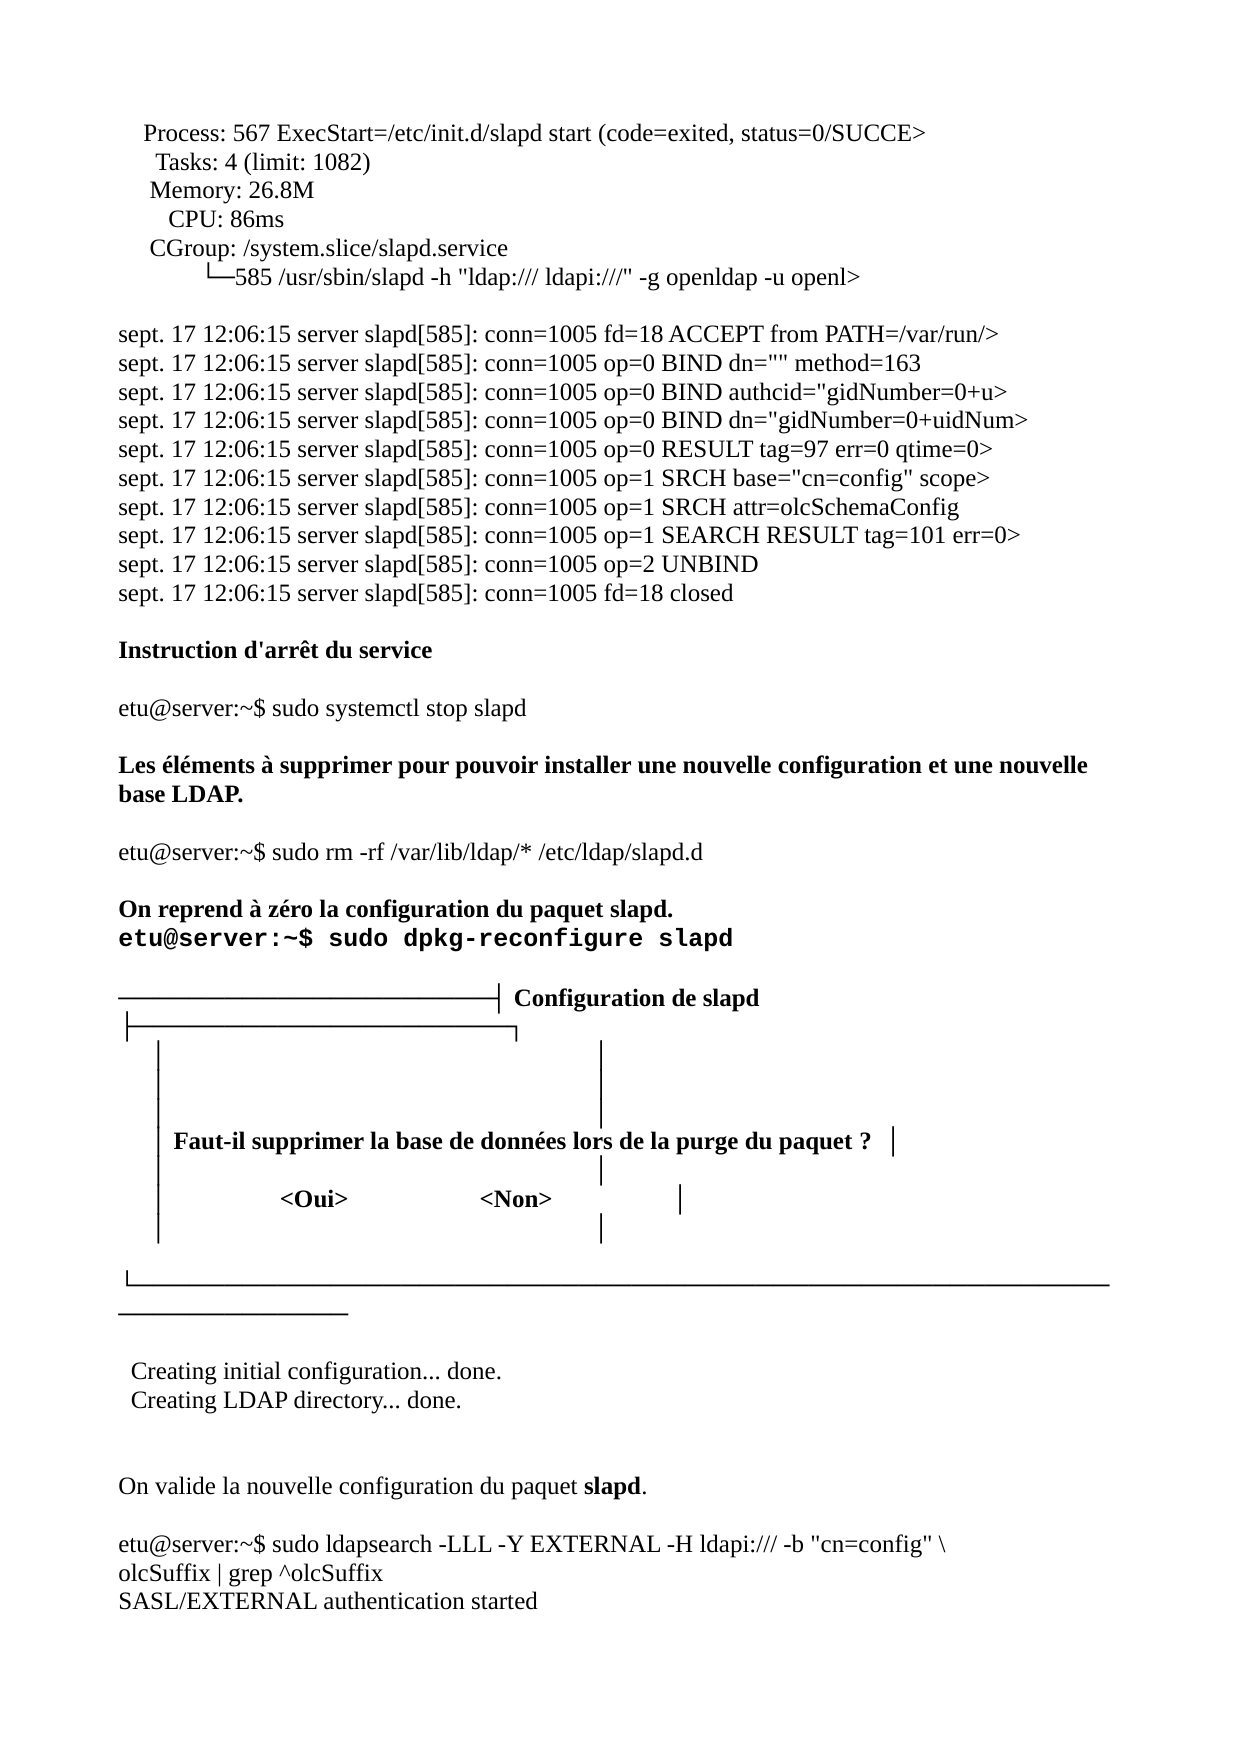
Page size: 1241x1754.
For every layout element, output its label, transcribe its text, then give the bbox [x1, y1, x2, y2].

text Creating LDAP directory... done. [118, 1385, 1122, 1414]
text Les éléments à supprimer pour pouvoir installer une nouvelle configuration et une nouvelle base LDAP. [118, 751, 1122, 808]
text │ │ [159, 1040, 600, 1069]
text On valide la nouvelle configuration du paquet slapd. [118, 1471, 1122, 1500]
text └──────────────────────────────────────────────────────────────────── [118, 1241, 1122, 1328]
text sept. 17 12:06:15 server slapd[585]: conn=1005 op=2 UNBIND [118, 549, 1122, 578]
text Instruction d'arrêt du service [118, 636, 1122, 664]
text │ │ [118, 1040, 157, 1069]
text │ │ [159, 1069, 600, 1098]
text │ Faut-il supprimer la base de données lors de la purge du paquet ? │ [159, 1126, 892, 1155]
text Creating initial configuration... done. [118, 1356, 1122, 1385]
text etu@server:~$ sudo ldapsearch -LLL -Y EXTERNAL -H ldapi:/// -b "cn=config" \ [118, 1529, 1122, 1558]
text sept. 17 12:06:15 server slapd[585]: conn=1005 op=0 BIND authcid="gidNumber=0+u> [118, 377, 1122, 406]
text sept. 17 12:06:15 server slapd[585]: conn=1005 op=1 SRCH base="cn=config" scope> [118, 463, 1122, 492]
text └─585 /usr/sbin/slapd -h "ldap:/// ldapi:///" -g openldap -u openl> [118, 262, 1122, 291]
text │ │ [118, 1213, 157, 1241]
text Tasks: 4 (limit: 1082) [118, 147, 1122, 176]
text CPU: 86ms [118, 204, 1122, 233]
text │ │ [159, 1213, 600, 1241]
text │ <Oui> <Non> │ [159, 1184, 679, 1213]
text etu@server:~$ sudo rm -rf /var/lib/ldap/* /etc/ldap/slapd.d [118, 837, 1122, 866]
text │ │ [118, 1155, 157, 1184]
text sept. 17 12:06:15 server slapd[585]: conn=1005 op=0 BIND dn="" method=163 [118, 348, 1122, 377]
text sept. 17 12:06:15 server slapd[585]: conn=1005 op=0 BIND dn="gidNumber=0+uidNum> [118, 406, 1122, 434]
text SASL/EXTERNAL authentication started [118, 1586, 1122, 1615]
text ─────────────────────┤ Configuration de slapd ├─────────────────────┐ [118, 983, 1122, 1040]
text │ <Oui> <Non> │ [118, 1184, 157, 1213]
text │ │ [602, 1213, 1122, 1241]
text etu@server:~$ sudo dpkg-reconfigure slapd [118, 923, 1122, 954]
text │ │ [602, 1098, 1122, 1126]
text sept. 17 12:06:15 server slapd[585]: conn=1005 fd=18 closed [118, 578, 1122, 607]
text │ │ [118, 1069, 157, 1098]
text CGroup: /system.slice/slapd.service [118, 233, 1122, 262]
text Memory: 26.8M [118, 176, 1122, 204]
text On reprend à zéro la configuration du paquet slapd. [118, 894, 1122, 923]
text │ │ [602, 1069, 1122, 1098]
text Process: 567 ExecStart=/etc/init.d/slapd start (code=exited, status=0/SUCCE> [118, 118, 1122, 147]
text │ │ [159, 1155, 600, 1184]
text │ │ [118, 1098, 157, 1126]
text sept. 17 12:06:15 server slapd[585]: conn=1005 op=1 SRCH attr=olcSchemaConfig [118, 492, 1122, 521]
text │ │ [602, 1040, 1122, 1069]
text sept. 17 12:06:15 server slapd[585]: conn=1005 fd=18 ACCEPT from PATH=/var/run/> [118, 319, 1122, 348]
text │ Faut-il supprimer la base de données lors de la purge du paquet ? │ [894, 1126, 1122, 1155]
text sept. 17 12:06:15 server slapd[585]: conn=1005 op=1 SEARCH RESULT tag=101 err=0> [118, 521, 1122, 549]
text │ │ [159, 1098, 600, 1126]
text etu@server:~$ sudo systemctl stop slapd [118, 693, 1122, 722]
text │ │ [602, 1155, 1122, 1184]
text sept. 17 12:06:15 server slapd[585]: conn=1005 op=0 RESULT tag=97 err=0 qtime=0> [118, 434, 1122, 463]
text │ <Oui> <Non> │ [681, 1184, 1122, 1213]
text olcSuffix | grep ^olcSuffix [118, 1558, 1122, 1586]
